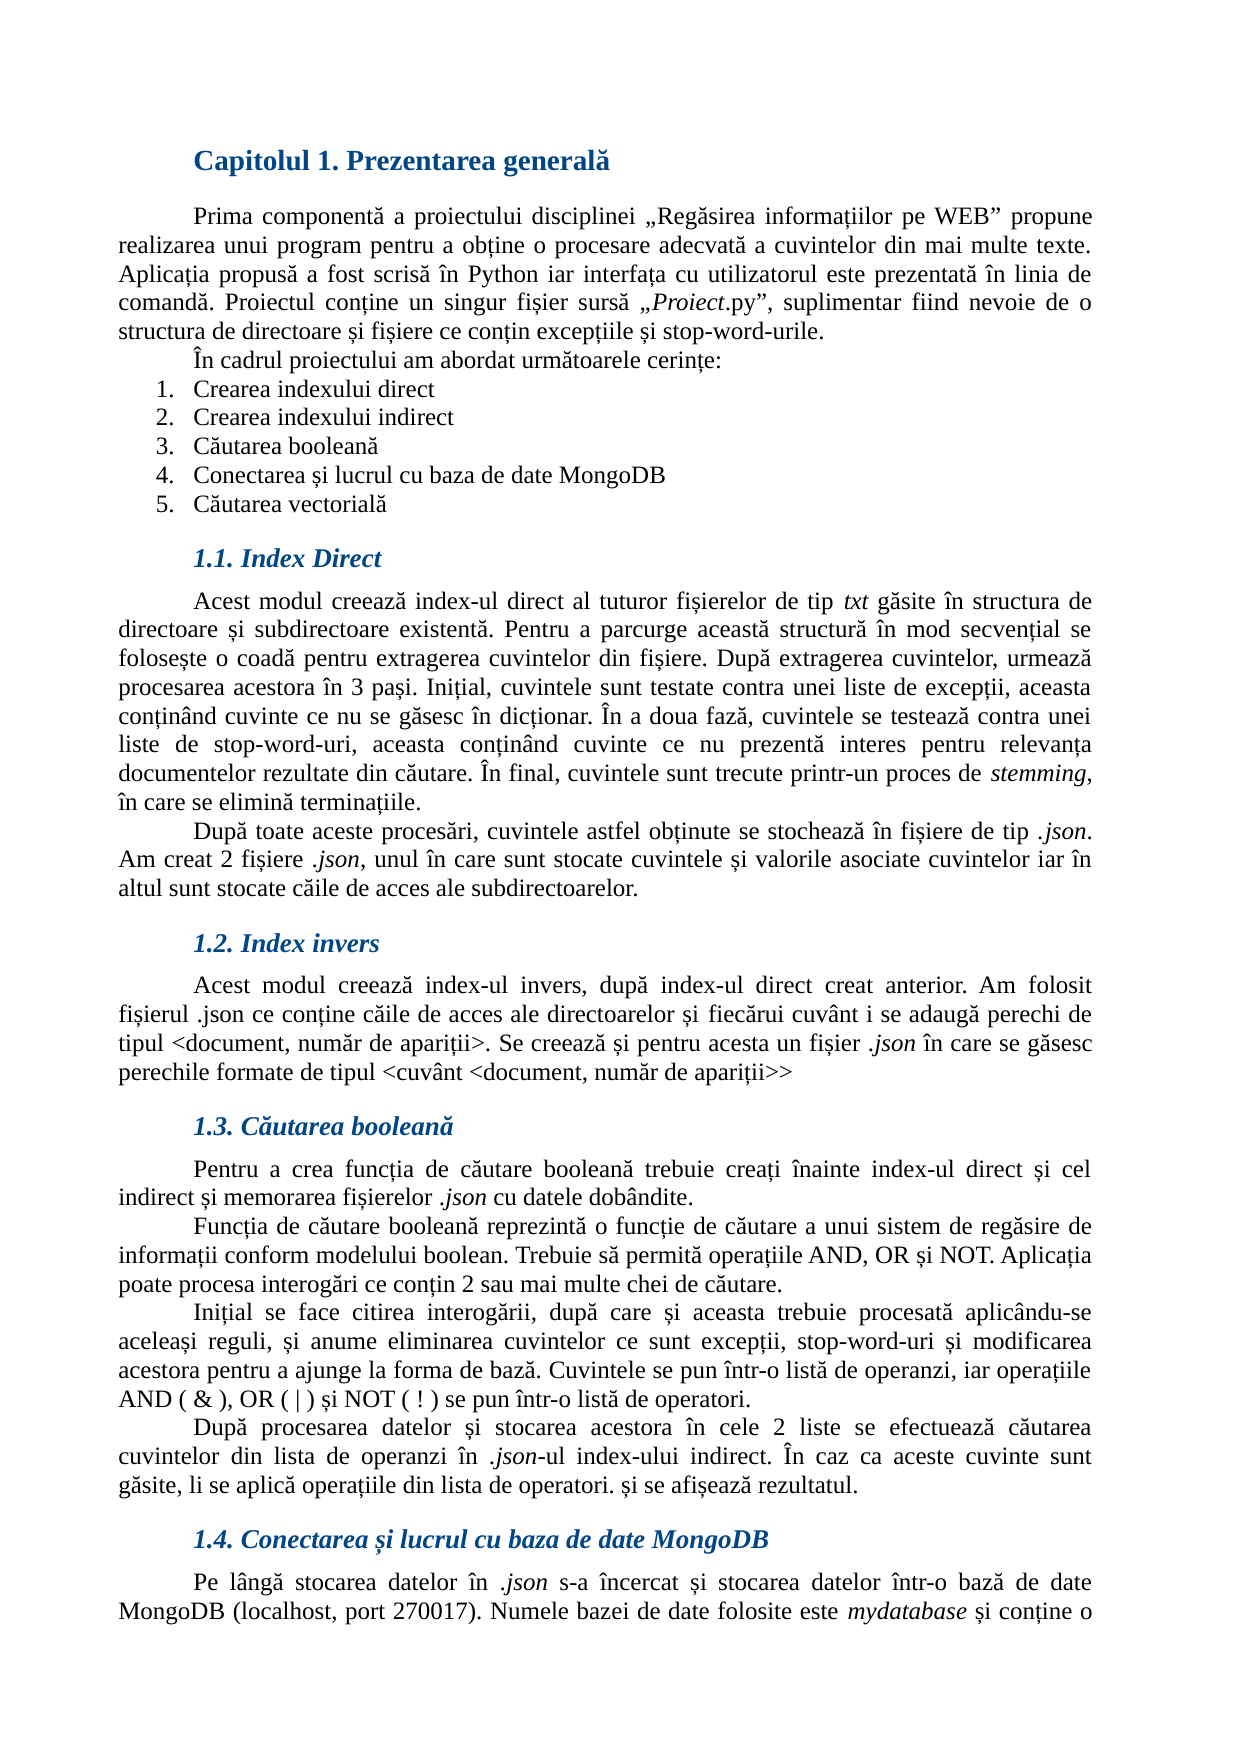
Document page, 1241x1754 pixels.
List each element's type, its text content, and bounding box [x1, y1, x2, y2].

text După procesarea datelor și stocarea acestora în cele 2 liste se efectuează căutarea cuvintelor din lista de operanzi în .json-ul index-ului indirect. În caz ca aceste cuvinte sunt găsite, li se aplică operațiile din lista de operatori. și se afișează rezultatul. [118, 1412, 1093, 1499]
text Prima componentă a proiectului disciplinei „Regăsirea informațiilor pe WEB” propune realizarea unui program pentru a obține o procesare adecvată a cuvintelor din mai multe texte. Aplicația propusă a fost scrisă în Python iar interfața cu utilizatorul este prezentată în linia de comandă. Proiectul conține un singur fișier sursă „Proiect.py”, suplimentar fiind nevoie de o structura de directoare și fișiere ce conțin excepțiile și stop-word-urile. [118, 201, 1093, 345]
list Conectarea și lucrul cu baza de date MongoDB [156, 460, 1093, 489]
text Acest modul creează index-ul invers, după index-ul direct creat anterior. Am folosit fișierul .json ce conține căile de acces ale directoarelor și fiecărui cuvânt i se adaugă perechi de tipul <document, număr de apariții>. Se creează și pentru acesta un fișier .json în care se găsesc perechile formate de tipul <cuvânt <document, număr de apariții>> [118, 970, 1093, 1085]
text Funcția de căutare booleană reprezintă o funcție de căutare a unui sistem de regăsire de informații conform modelului boolean. Trebuie să permită operațiile AND, OR și NOT. Aplicația poate procesa interogări ce conțin 2 sau mai multe chei de căutare. [118, 1211, 1093, 1297]
subtitle Index invers [193, 927, 1093, 958]
text Inițial se face citirea interogării, după care și aceasta trebuie procesată aplicându-se aceleași reguli, și anume eliminarea cuvintelor ce sunt excepții, stop-word-uri și modificarea acestora pentru a ajunge la forma de bază. Cuvintele se pun într-o listă de operanzi, iar operațiile AND ( & ), OR ( | ) și NOT ( ! ) se pun într-o listă de operatori. [118, 1297, 1093, 1412]
subtitle Conectarea și lucrul cu baza de date MongoDB [193, 1523, 1093, 1555]
list Crearea indexului indirect [156, 402, 1093, 431]
text Acest modul creează index-ul direct al tuturor fișierelor de tip txt găsite în structura de directoare și subdirectoare existentă. Pentru a parcurge această structură în mod secvențial se folosește o coadă pentru extragerea cuvintelor din fișiere. După extragerea cuvintelor, urmează procesarea acestora în 3 pași. Inițial, cuvintele sunt testate contra unei liste de excepții, aceasta conținând cuvinte ce nu se găsesc în dicționar. În a doua fază, cuvintele se testează contra unei liste de stop-word-uri, aceasta conținând cuvinte ce nu prezentă interes pentru relevanța documentelor rezultate din căutare. În final, cuvintele sunt trecute printr-un proces de stemming, în care se elimină terminațiile. [118, 586, 1093, 816]
list Căutarea booleană [156, 431, 1093, 460]
text Pentru a crea funcția de căutare booleană trebuie creați înainte index-ul direct și cel indirect și memorarea fișierelor .json cu datele dobândite. [118, 1154, 1093, 1211]
text În cadrul proiectului am abordat următoarele cerințe: [118, 345, 1093, 374]
subtitle Căutarea booleană [193, 1110, 1093, 1141]
list Crearea indexului direct [156, 374, 1093, 402]
list Căutarea vectorială [156, 489, 1093, 517]
subtitle Index Direct [193, 542, 1093, 573]
text După toate aceste procesări, cuvintele astfel obținute se stochează în fișiere de tip .json. Am creat 2 fișiere .json, unul în care sunt stocate cuvintele și valorile asociate cuvintelor iar în altul sunt stocate căile de acces ale subdirectoarelor. [118, 816, 1093, 902]
subtitle Prezentarea generală [118, 143, 1093, 176]
text Pe lângă stocarea datelor în .json s-a încercat și stocarea datelor într-o bază de date MongoDB (localhost, port 270017). Numele bazei de date folosite este mydatabase și conține o [118, 1567, 1093, 1624]
